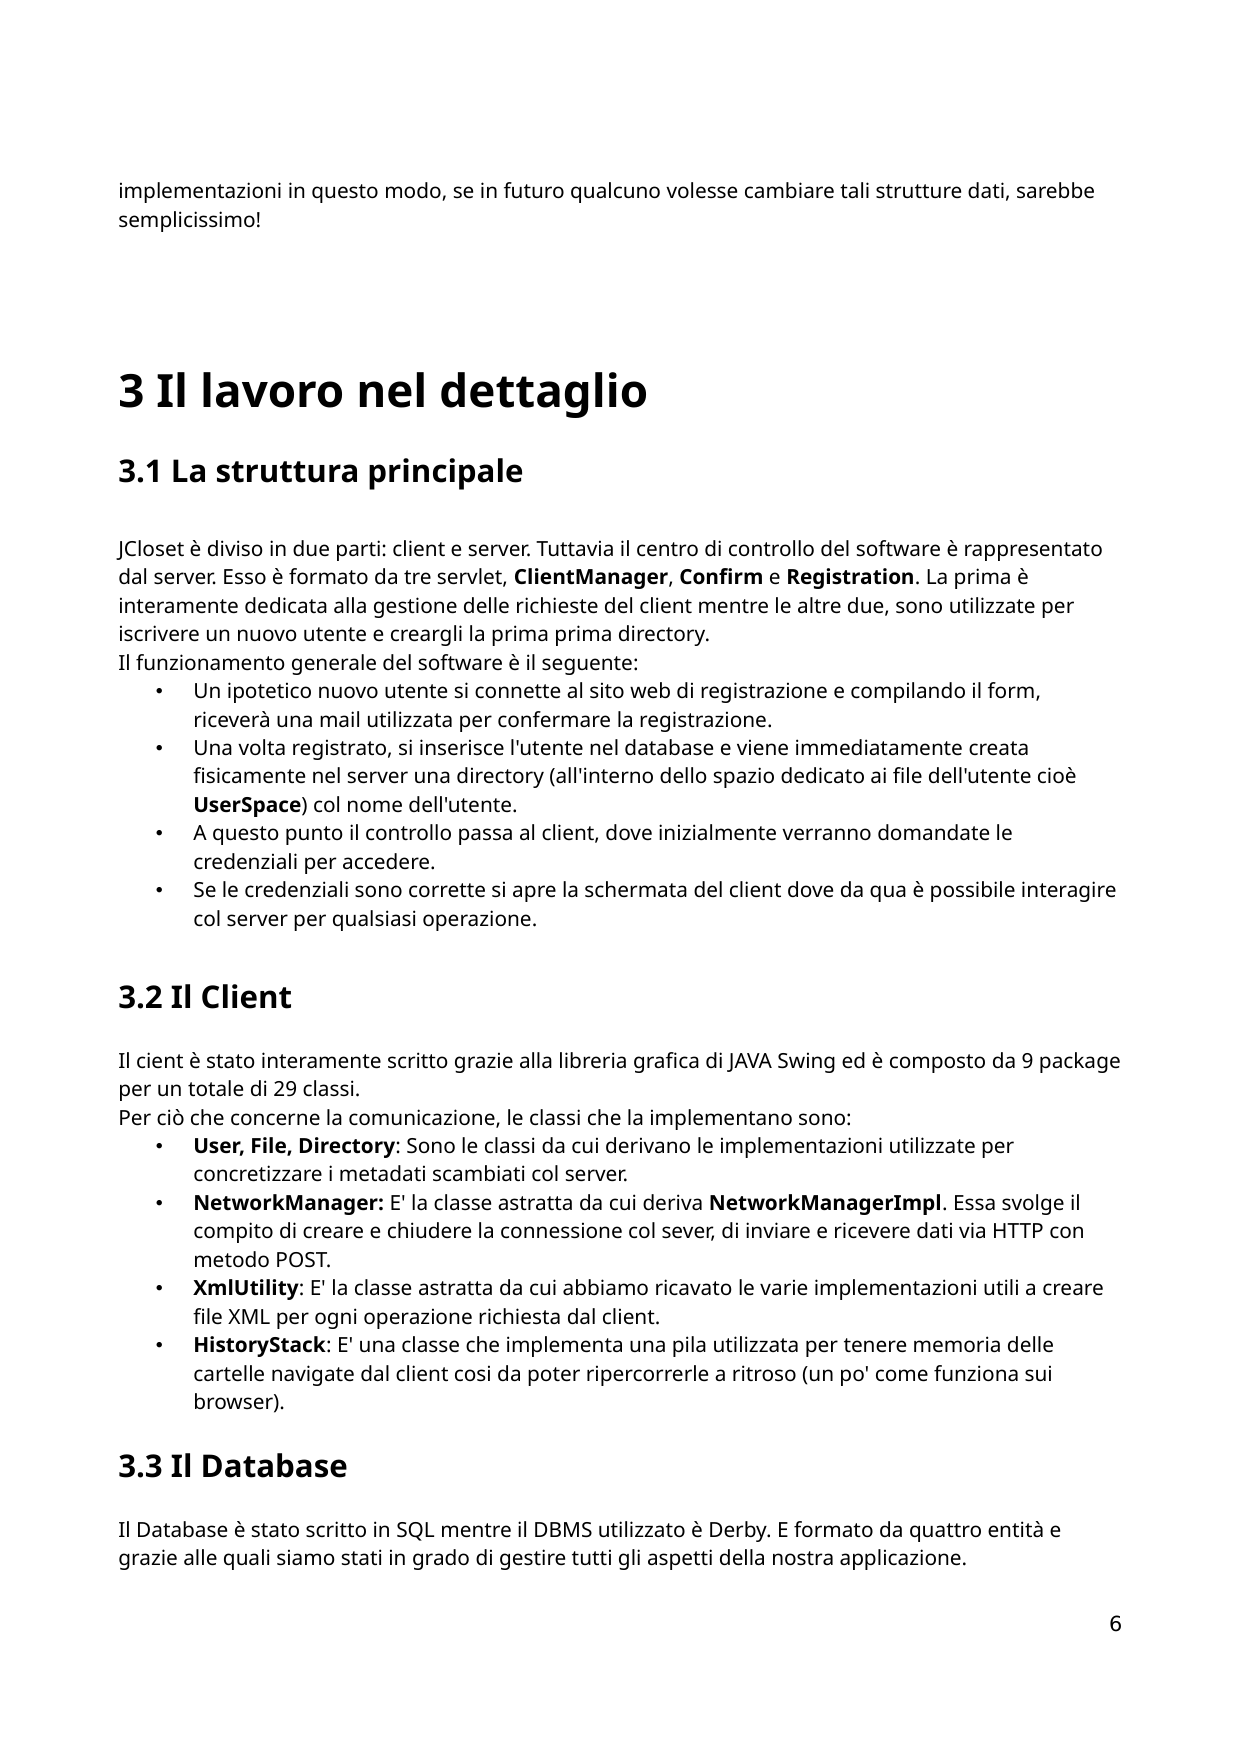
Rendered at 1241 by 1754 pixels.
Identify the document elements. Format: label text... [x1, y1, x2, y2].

text 3.2 Il Client [118, 975, 1122, 1017]
list XmlUtility: E' la classe astratta da cui abbiamo ricavato le varie implementazioni utili a creare file XML per ogni operazione richiesta dal client. [156, 1273, 1122, 1330]
list Una volta registrato, si inserisce l'utente nel database e viene immediatamente creata fisicamente nel server una directory (all'interno dello spazio dedicato ai file dell'utente cioè UserSpace) col nome dell'utente. [156, 733, 1122, 818]
text 3 Il lavoro nel dettaglio [118, 358, 1122, 420]
text 3.3 Il Database [118, 1444, 1122, 1487]
text JCloset è diviso in due parti: client e server. Tuttavia il centro di controllo del software è rappresentato dal server. Esso è formato da tre servlet, ClientManager, Confirm e Registration. La prima è interamente dedicata alla gestione delle richieste del client mentre le altre due, sono utilizzate per iscrivere un nuovo utente e creargli la prima prima directory. [118, 534, 1122, 648]
text Il funzionamento generale del software è il seguente: [118, 648, 1122, 676]
text Il cient è stato interamente scritto grazie alla libreria grafica di JAVA Swing ed è composto da 9 package per un totale di 29 classi. [118, 1046, 1122, 1103]
list A questo punto il controllo passa al client, dove inizialmente verranno domandate le credenziali per accedere. [156, 818, 1122, 875]
list Se le credenziali sono corrette si apre la schermata del client dove da qua è possibile interagire col server per qualsiasi operazione. [156, 875, 1122, 932]
text Il Database è stato scritto in SQL mentre il DBMS utilizzato è Derby. E formato da quattro entità e grazie alle quali siamo stati in grado di gestire tutti gli aspetti della nostra applicazione. [118, 1515, 1122, 1572]
text implementazioni in questo modo, se in futuro qualcuno volesse cambiare tali strutture dati, sarebbe semplicissimo! [118, 176, 1122, 233]
text Per ciò che concerne la comunicazione, le classi che la implementano sono: [118, 1103, 1122, 1131]
list User, File, Directory: Sono le classi da cui derivano le implementazioni utilizzate per concretizzare i metadati scambiati col server. [156, 1131, 1122, 1188]
text 3.1 La struttura principale [118, 449, 1122, 491]
list Un ipotetico nuovo utente si connette al sito web di registrazione e compilando il form, riceverà una mail utilizzata per confermare la registrazione. [156, 676, 1122, 733]
list HistoryStack: E' una classe che implementa una pila utilizzata per tenere memoria delle cartelle navigate dal client cosi da poter ripercorrerle a ritroso (un po' come funziona sui browser). [156, 1330, 1122, 1416]
list NetworkManager: E' la classe astratta da cui deriva NetworkManagerImpl. Essa svolge il compito di creare e chiudere la connessione col sever, di inviare e ricevere dati via HTTP con metodo POST. [156, 1188, 1122, 1273]
